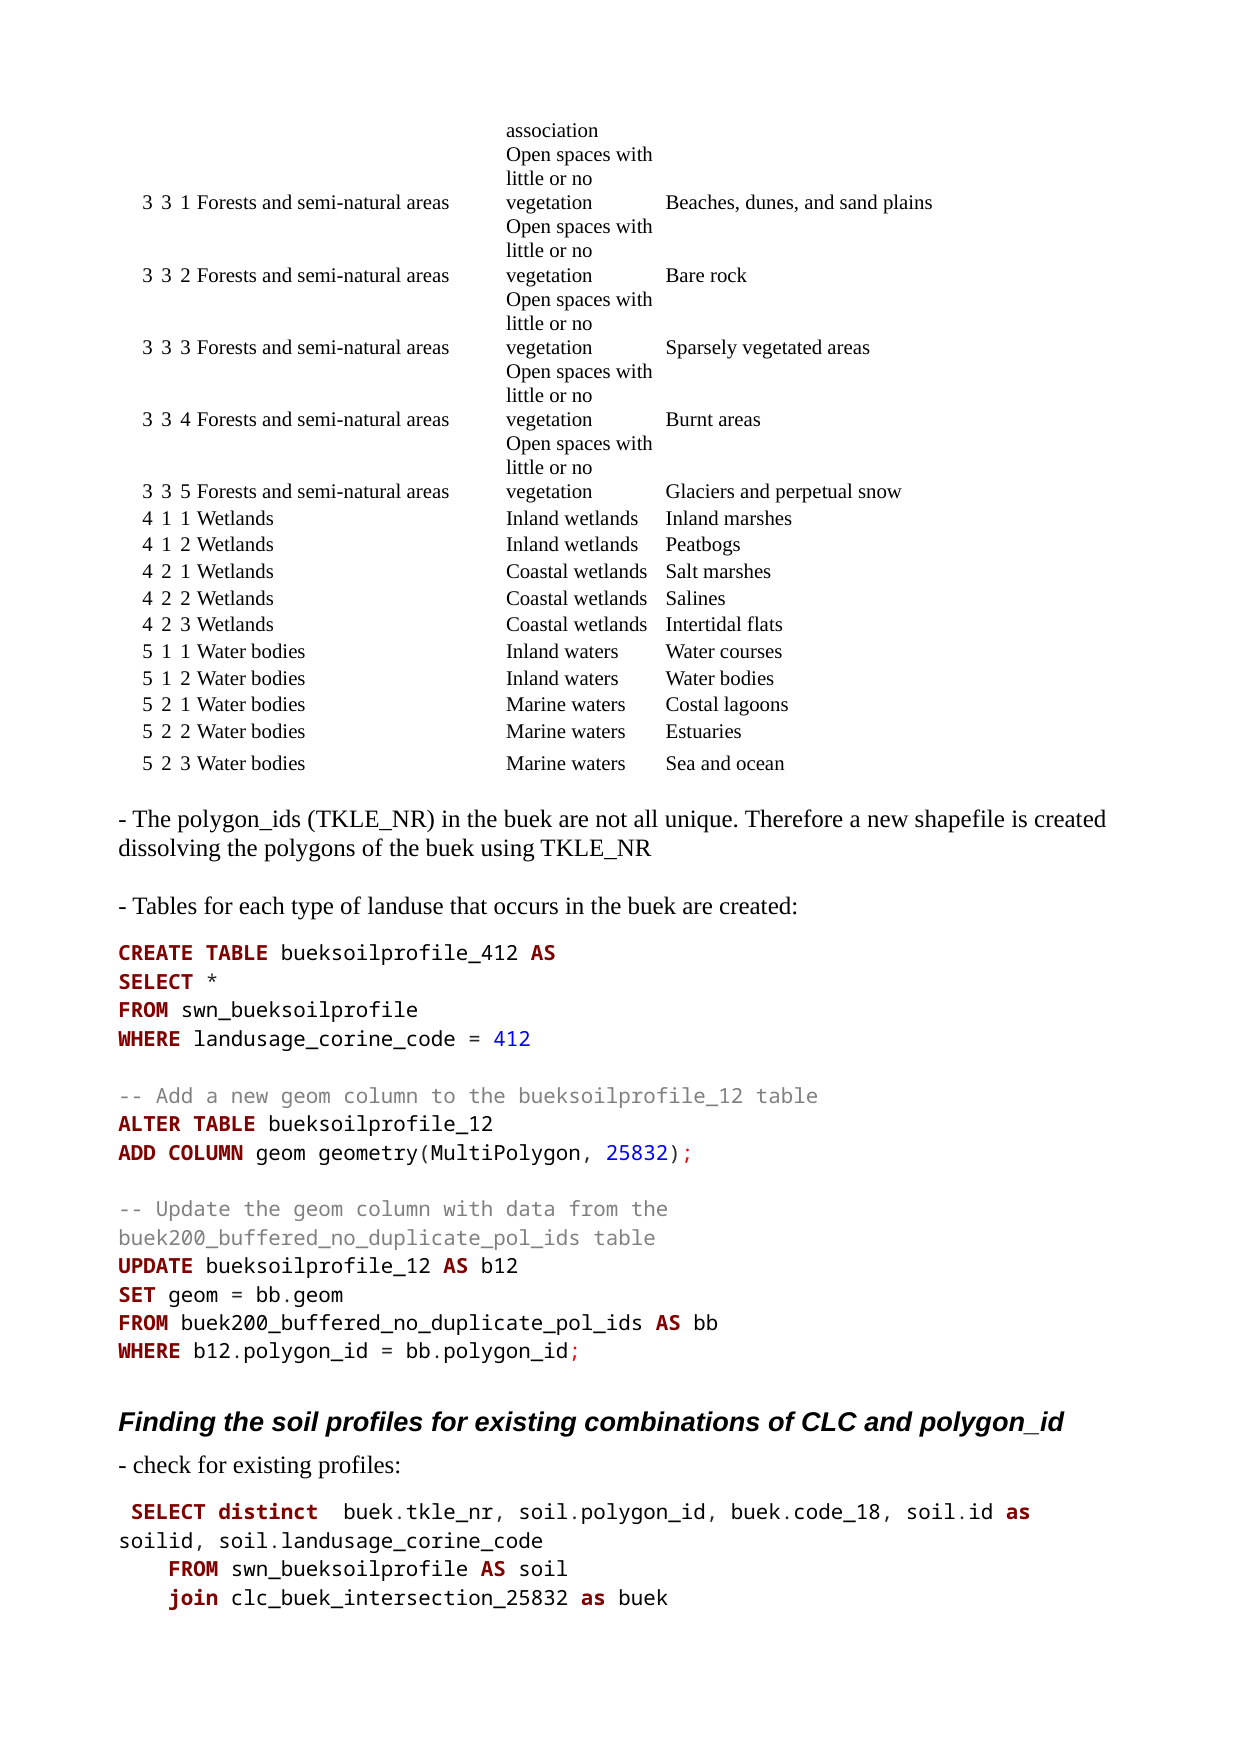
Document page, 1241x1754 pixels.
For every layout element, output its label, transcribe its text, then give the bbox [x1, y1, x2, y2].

table_cell 5 [128, 690, 155, 716]
table_cell Wetlands [194, 556, 503, 583]
text FROM swn_bueksoilprofile [118, 995, 1122, 1024]
table_cell [155, 118, 174, 142]
table_cell Marine waters [503, 743, 662, 775]
text - check for existing profiles: [118, 1450, 1122, 1478]
table_cell Coastal wetlands [503, 556, 662, 583]
table_cell 5 [128, 636, 155, 663]
table_cell Wetlands [194, 583, 503, 610]
table_cell 2 [175, 716, 193, 743]
text CREATE TABLE bueksoilprofile_412 AS [118, 938, 1122, 967]
table_cell 3 [128, 359, 155, 431]
text ADD COLUMN geom geometry(MultiPolygon, 25832); [118, 1138, 1122, 1166]
table_cell 3 [175, 610, 193, 636]
text SET geom = bb.geom [118, 1280, 1122, 1308]
table_cell 2 [155, 583, 174, 610]
text -- Add a new geom column to the bueksoilprofile_12 table [118, 1081, 1122, 1109]
table_cell [662, 118, 1116, 142]
table_cell [194, 118, 503, 142]
table_cell Water bodies [194, 636, 503, 663]
table_cell 2 [175, 663, 193, 690]
text FROM buek200_buffered_no_duplicate_pol_ids AS bb [118, 1308, 1122, 1337]
table_cell 2 [155, 743, 174, 775]
text WHERE b12.polygon_id = bb.polygon_id; [118, 1337, 1122, 1365]
table_cell 3 [128, 287, 155, 359]
table_cell Water bodies [194, 663, 503, 690]
table_cell Salt marshes [662, 556, 1116, 583]
table_cell 4 [128, 610, 155, 636]
table_cell Forests and semi-natural areas [194, 142, 503, 214]
table_cell 4 [128, 583, 155, 610]
table_cell Inland marshes [662, 503, 1116, 530]
table_cell Open spaces with little or no vegetation [503, 142, 662, 214]
table_cell 4 [128, 556, 155, 583]
table_cell Water bodies [194, 743, 503, 775]
table_cell Forests and semi-natural areas [194, 214, 503, 287]
table_cell Forests and semi-natural areas [194, 359, 503, 431]
table_cell Wetlands [194, 530, 503, 556]
text - Tables for each type of landuse that occurs in the buek are created: [118, 891, 1122, 920]
table_cell Forests and semi-natural areas [194, 287, 503, 359]
table_cell 3 [128, 142, 155, 214]
table_cell Coastal wetlands [503, 610, 662, 636]
table_cell 5 [128, 743, 155, 775]
table_cell Inland waters [503, 636, 662, 663]
table_cell 1 [155, 636, 174, 663]
table_cell Inland wetlands [503, 530, 662, 556]
table_cell 2 [155, 690, 174, 716]
table_cell 1 [175, 142, 193, 214]
table_cell 4 [128, 530, 155, 556]
table_cell Peatbogs [662, 530, 1116, 556]
table_cell Sparsely vegetated areas [662, 287, 1116, 359]
table_cell Intertidal flats [662, 610, 1116, 636]
table_cell Wetlands [194, 610, 503, 636]
text -- Update the geom column with data from the buek200_buffered_no_duplicate_pol_ids table [118, 1194, 1122, 1251]
table_cell Open spaces with little or no vegetation [503, 359, 662, 431]
table_cell 5 [128, 663, 155, 690]
table_cell Forests and semi-natural areas [194, 431, 503, 503]
table_cell 2 [175, 530, 193, 556]
table_cell association [503, 118, 662, 142]
table_cell 4 [128, 503, 155, 530]
table_cell 3 [155, 142, 174, 214]
table_cell 1 [155, 663, 174, 690]
table_cell 3 [175, 743, 193, 775]
table_cell Water bodies [194, 690, 503, 716]
text UPDATE bueksoilprofile_12 AS b12 [118, 1251, 1122, 1280]
table_cell 4 [175, 359, 193, 431]
text ALTER TABLE bueksoilprofile_12 [118, 1109, 1122, 1138]
table_cell [128, 118, 155, 142]
table_cell 3 [128, 214, 155, 287]
table_cell Open spaces with little or no vegetation [503, 214, 662, 287]
table_cell Costal lagoons [662, 690, 1116, 716]
table_cell 2 [155, 556, 174, 583]
table_cell Open spaces with little or no vegetation [503, 287, 662, 359]
table_cell Inland wetlands [503, 503, 662, 530]
table_cell Salines [662, 583, 1116, 610]
table_cell Water bodies [662, 663, 1116, 690]
table_cell 3 [155, 214, 174, 287]
table_cell Coastal wetlands [503, 583, 662, 610]
table_cell Sea and ocean [662, 743, 1116, 775]
table_cell Marine waters [503, 716, 662, 743]
table_cell 2 [175, 214, 193, 287]
table_cell 5 [175, 431, 193, 503]
table_cell 3 [155, 359, 174, 431]
table_cell 3 [128, 431, 155, 503]
table_cell Beaches, dunes, and sand plains [662, 142, 1116, 214]
table_cell 1 [155, 503, 174, 530]
table_cell 3 [155, 287, 174, 359]
table_cell 1 [175, 636, 193, 663]
text - The polygon_ids (TKLE_NR) in the buek are not all unique. Therefore a new shapefile is created dissolving the polygons of the buek using TKLE_NR [118, 804, 1122, 861]
text SELECT * [118, 967, 1122, 995]
table_cell Marine waters [503, 690, 662, 716]
text SELECT distinct buek.tkle_nr, soil.polygon_id, buek.code_18, soil.id as soilid, soil.landusage_corine_code [118, 1497, 1122, 1554]
table_cell 1 [175, 556, 193, 583]
table_cell 1 [175, 690, 193, 716]
table_cell Wetlands [194, 503, 503, 530]
table_cell 2 [155, 716, 174, 743]
table_cell 3 [175, 287, 193, 359]
table_cell Water bodies [194, 716, 503, 743]
table_cell Bare rock [662, 214, 1116, 287]
table_cell 5 [128, 716, 155, 743]
table_cell Burnt areas [662, 359, 1116, 431]
table_cell Inland waters [503, 663, 662, 690]
table_cell 2 [155, 610, 174, 636]
table_cell 1 [155, 530, 174, 556]
table_cell Water courses [662, 636, 1116, 663]
table_cell Glaciers and perpetual snow [662, 431, 1116, 503]
subtitle Finding the soil profiles for existing combinations of CLC and polygon_id [118, 1406, 1122, 1437]
table_cell 2 [175, 583, 193, 610]
text FROM swn_bueksoilprofile AS soil [118, 1554, 1122, 1583]
text WHERE landusage_corine_code = 412 [118, 1024, 1122, 1052]
text join clc_buek_intersection_25832 as buek [118, 1583, 1122, 1611]
table_cell 1 [175, 503, 193, 530]
table_cell Estuaries [662, 716, 1116, 743]
table_cell 3 [155, 431, 174, 503]
table_cell [175, 118, 193, 142]
table_cell Open spaces with little or no vegetation [503, 431, 662, 503]
